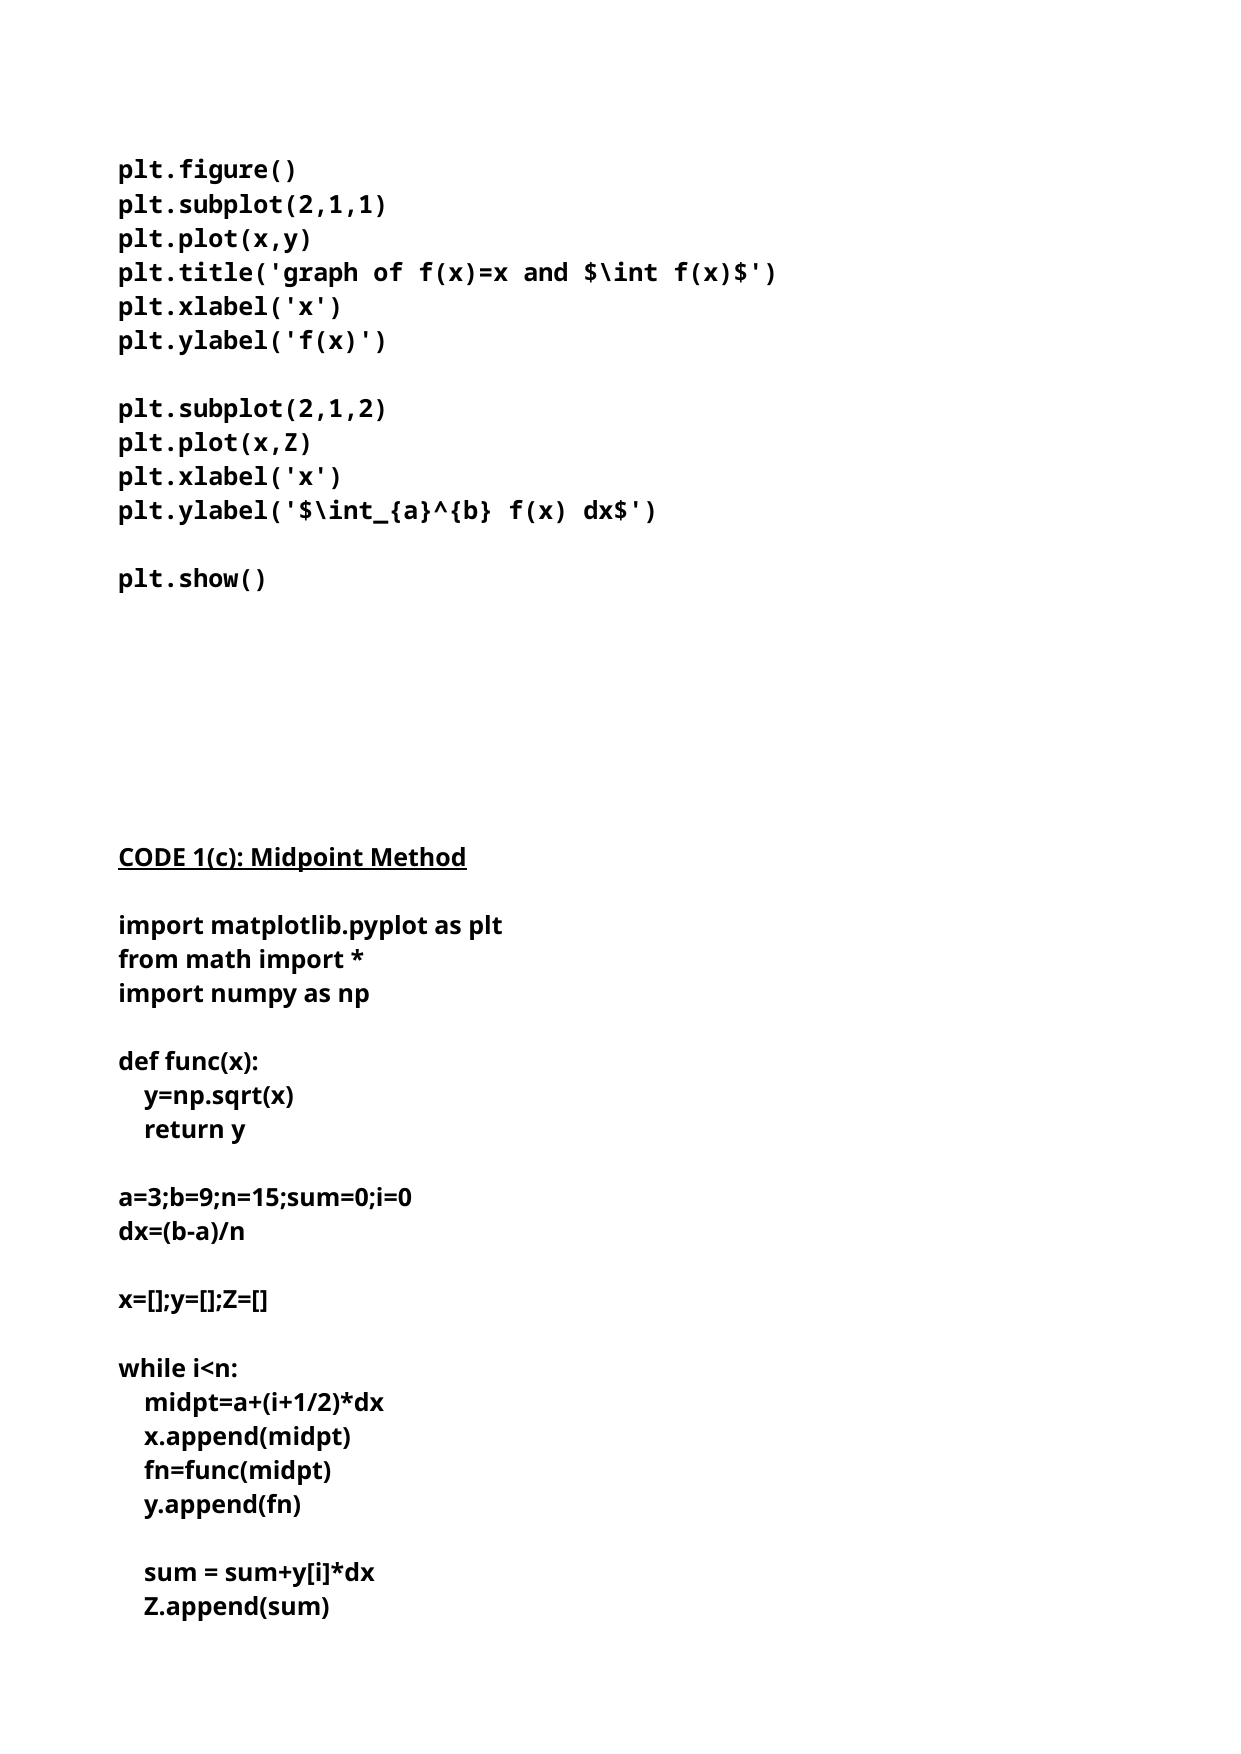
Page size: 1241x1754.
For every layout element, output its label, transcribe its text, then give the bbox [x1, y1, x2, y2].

text Z.append(sum) [118, 1589, 1122, 1623]
text plt.subplot(2,1,1) [118, 186, 1122, 220]
text y=np.sqrt(x) [118, 1078, 1122, 1112]
text from math import * [118, 942, 1122, 976]
text while i<n: [118, 1350, 1122, 1384]
text import matplotlib.pyplot as plt [118, 907, 1122, 942]
text plt.figure() [118, 152, 1122, 186]
text plt.ylabel('f(x)') [118, 322, 1122, 357]
text plt.plot(x,y) [118, 220, 1122, 254]
text import numpy as np [118, 976, 1122, 1010]
text plt.xlabel('x') [118, 288, 1122, 322]
text return y [118, 1112, 1122, 1146]
text plt.subplot(2,1,2) [118, 391, 1122, 425]
text plt.show() [118, 561, 1122, 595]
text def func(x): [118, 1044, 1122, 1078]
text y.append(fn) [118, 1487, 1122, 1521]
text sum = sum+y[i]*dx [118, 1555, 1122, 1589]
text CODE 1(c): Midpoint Method [118, 839, 1122, 873]
text plt.ylabel('$\int_{a}^{b} f(x) dx$') [118, 493, 1122, 527]
text plt.xlabel('x') [118, 459, 1122, 493]
text a=3;b=9;n=15;sum=0;i=0 [118, 1180, 1122, 1214]
text fn=func(midpt) [118, 1452, 1122, 1487]
text x.append(midpt) [118, 1418, 1122, 1452]
text plt.plot(x,Z) [118, 425, 1122, 459]
text plt.title('graph of f(x)=x and $\int f(x)$') [118, 254, 1122, 288]
text midpt=a+(i+1/2)*dx [118, 1384, 1122, 1418]
text x=[];y=[];Z=[] [118, 1282, 1122, 1316]
text dx=(b-a)/n [118, 1214, 1122, 1248]
